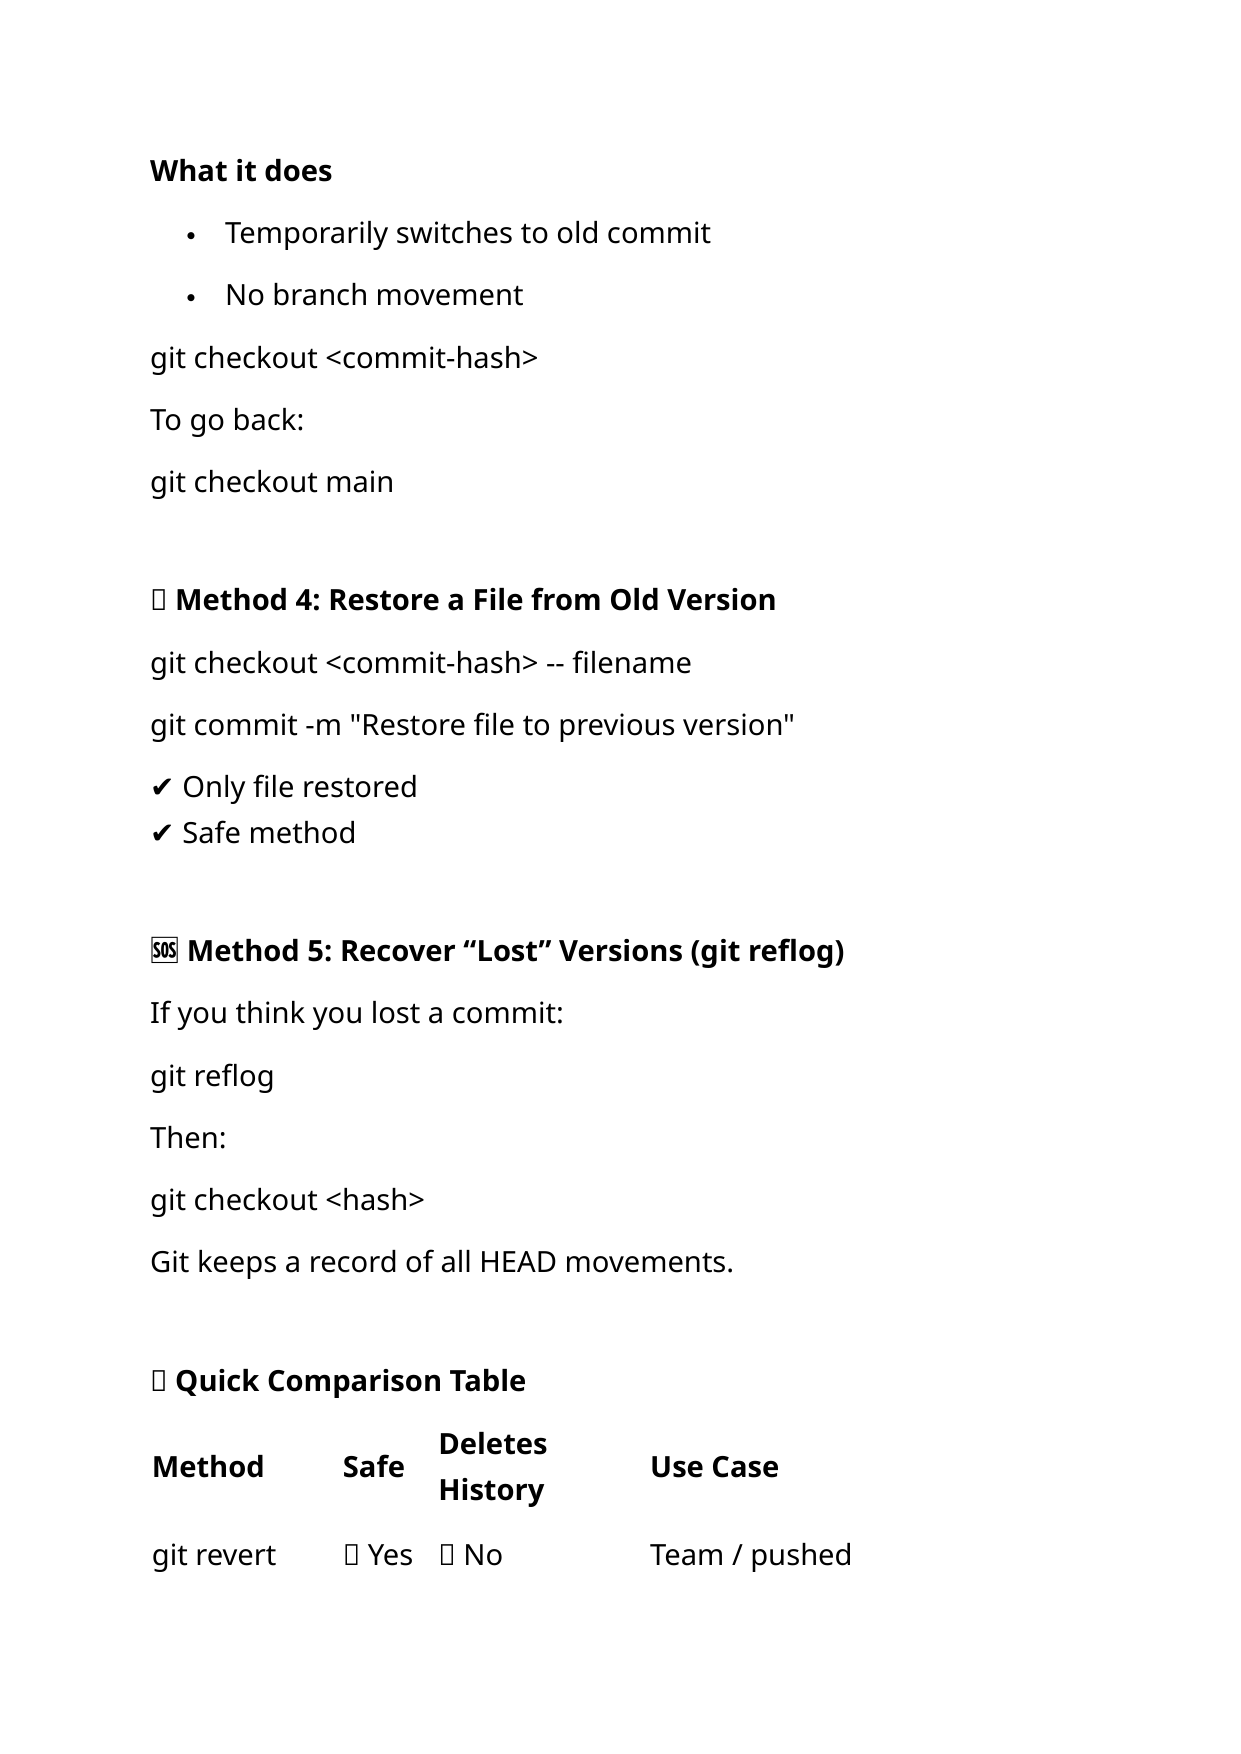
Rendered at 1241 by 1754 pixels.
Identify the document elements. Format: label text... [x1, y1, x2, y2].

table_cell git revert [150, 1532, 341, 1597]
text 🧠 Quick Comparison Table [150, 1360, 1090, 1399]
text ✅ Method 4: Restore a File from Old Version [150, 579, 1090, 619]
text git commit -m "Restore file to previous version" [150, 704, 1090, 744]
text To go back: [150, 399, 1090, 439]
text What it does [150, 150, 1090, 190]
table_cell ✅ Yes [341, 1532, 437, 1597]
list No branch movement [187, 274, 1090, 314]
text If you think you lost a commit: [150, 992, 1090, 1032]
table_header Safe [341, 1422, 437, 1532]
table_cell Team / pushed [649, 1532, 958, 1597]
text Then: [150, 1117, 1090, 1157]
list Temporarily switches to old commit [187, 212, 1090, 252]
text git checkout <hash> [150, 1179, 1090, 1219]
text git checkout <commit-hash> [150, 337, 1090, 377]
text 🆘 Method 5: Recover “Lost” Versions (git reflog) [150, 930, 1090, 970]
text git checkout <commit-hash> -- filename [150, 642, 1090, 682]
text Git keeps a record of all HEAD movements. [150, 1242, 1090, 1281]
table_header Use Case [649, 1422, 958, 1532]
text git checkout main [150, 461, 1090, 501]
table_cell ❌ No [437, 1532, 648, 1597]
table_header Deletes History [437, 1422, 648, 1532]
table_header Method [150, 1422, 341, 1532]
text git reflog [150, 1055, 1090, 1094]
text ✔ Only file restored ✔ Safe method [150, 766, 1090, 852]
